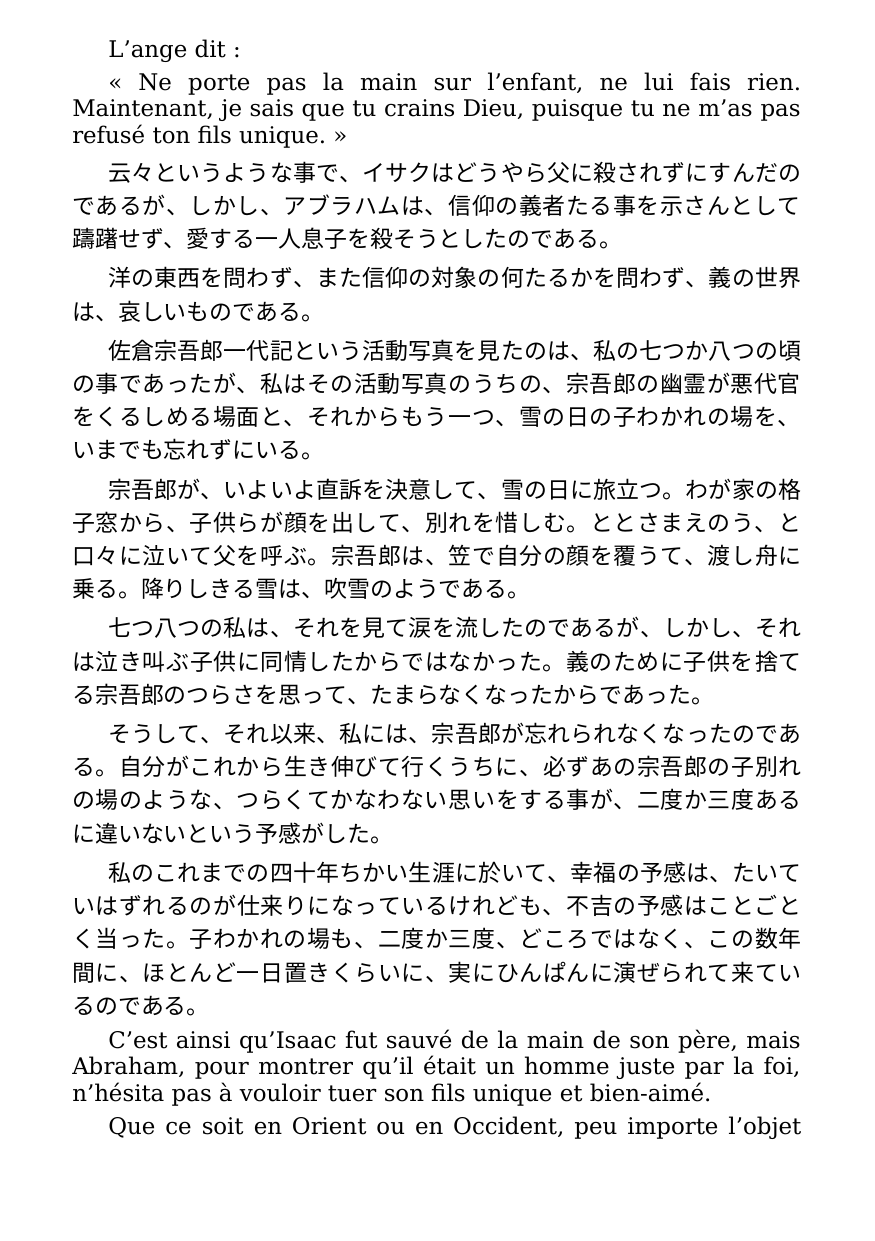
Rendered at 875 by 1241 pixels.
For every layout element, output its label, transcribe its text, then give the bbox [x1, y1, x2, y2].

text 洋の東西を問わず、また信仰の対象の何たるかを問わず、義の世界は、哀しいものである。 [72, 260, 802, 327]
text そうして、それ以来、私には、宗吾郎が忘れられなくなったのである。自分がこれから生き伸びて行くうちに、必ずあの宗吾郎の子別れの場のような、つらくてかなわない思いをする事が、二度か三度あるに違いないという予感がした。 [72, 716, 802, 849]
text 云々というような事で、イサクはどうやら父に殺されずにすんだのであるが、しかし、アブラハムは、信仰の義者たる事を示さんとして躊躇せず、愛する一人息子を殺そうとしたのである。 [72, 154, 802, 254]
text Que ce soit en Orient ou en Occident, peu importe l’objet [72, 1113, 802, 1139]
text L’ange dit : [72, 36, 802, 63]
text C’est ainsi qu’Isaac fut sauvé de la main de son père, mais Abraham, pour montrer qu’il était un homme juste par la foi, n’hésita pas à vouloir tuer son fils unique et bien-aimé. [72, 1027, 802, 1107]
text « Ne porte pas la main sur l’enfant, ne lui fais rien. Maintenant, je sais que tu crains Dieu, puisque tu ne m’as pas refusé ton fils unique. » [72, 69, 802, 149]
text 私のこれまでの四十年ちかい生涯に於いて、幸福の予感は、たいていはずれるのが仕来りになっているけれども、不吉の予感はことごとく当った。子わかれの場も、二度か三度、どころではなく、この数年間に、ほとんど一日置きくらいに、実にひんぱんに演ぜられて来ているのである。 [72, 855, 802, 1021]
text 佐倉宗吾郎一代記という活動写真を見たのは、私の七つか八つの頃の事であったが、私はその活動写真のうちの、宗吾郎の幽霊が悪代官をくるしめる場面と、それからもう一つ、雪の日の子わかれの場を、いまでも忘れずにいる。 [72, 333, 802, 466]
text 宗吾郎が、いよいよ直訴を決意して、雪の日に旅立つ。わが家の格子窓から、子供らが顔を出して、別れを惜しむ。ととさまえのう、と口々に泣いて父を呼ぶ。宗吾郎は、笠で自分の顔を覆うて、渡し舟に乗る。降りしきる雪は、吹雪のようである。 [72, 471, 802, 604]
text 七つ八つの私は、それを見て涙を流したのであるが、しかし、それは泣き叫ぶ子供に同情したからではなかった。義のために子供を捨てる宗吾郎のつらさを思って、たまらなくなったからであった。 [72, 610, 802, 710]
